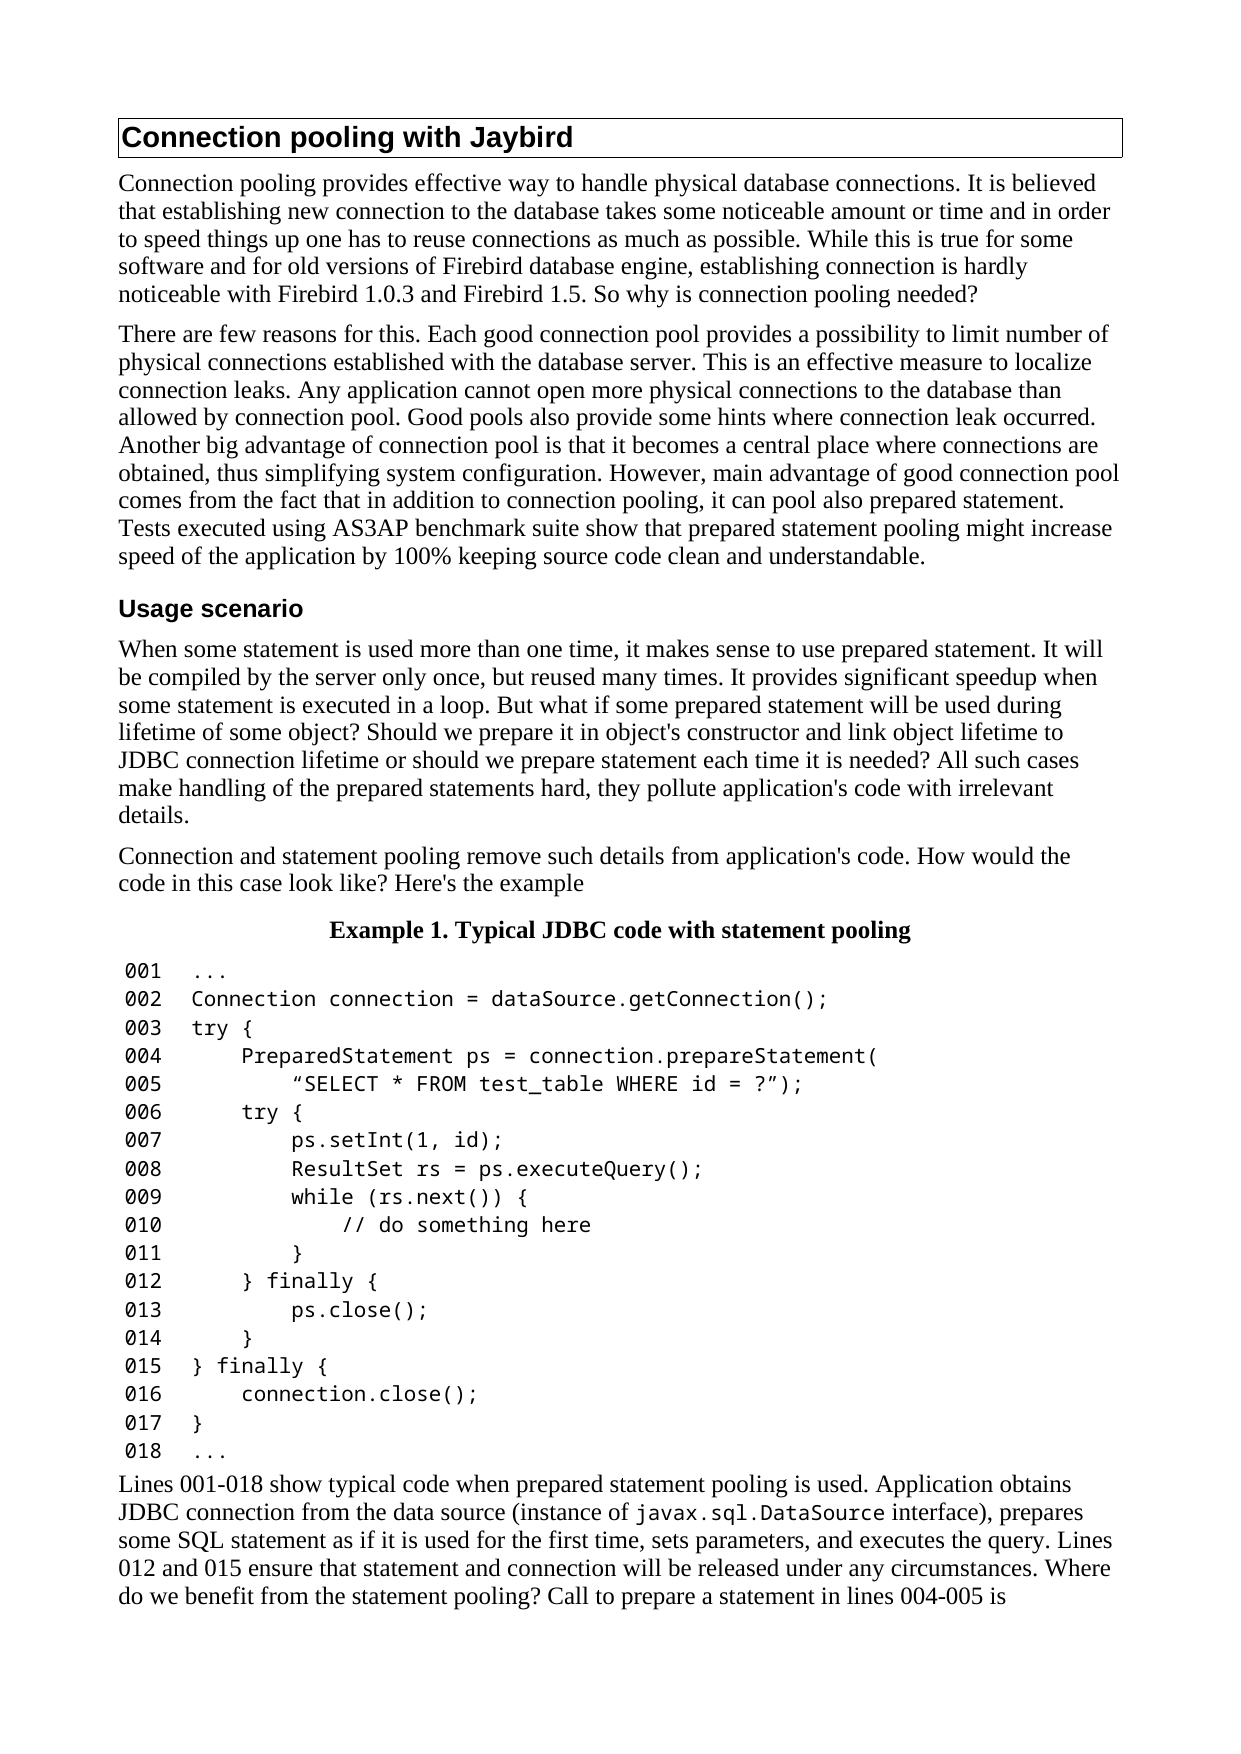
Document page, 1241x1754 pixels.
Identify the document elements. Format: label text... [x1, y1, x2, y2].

subtitle Usage scenario [118, 595, 1122, 623]
text There are few reasons for this. Each good connection pool provides a possibility to limit number of physical connections established with the database server. This is an effective measure to localize connection leaks. Any application cannot open more physical connections to the database than allowed by connection pool. Good pools also provide some hints where connection leak occurred. Another big advantage of connection pool is that it becomes a central place where connections are obtained, thus simplifying system configuration. However, main advantage of good connection pool comes from the fact that in addition to connection pooling, it can pool also prepared statement. Tests executed using AS3AP benchmark suite show that prepared statement pooling might increase speed of the application by 100% keeping source code clean and understandable. [118, 320, 1122, 570]
table_cell 001 002 003 004 005 006 007 008 009 010 011 012 013 014 015 016 017 018 [118, 950, 185, 1471]
text Lines 001-018 show typical code when prepared statement pooling is used. Application obtains JDBC connection from the data source (instance of javax.sql.DataSource interface), prepares some SQL statement as if it is used for the first time, sets parameters, and executes the query. Lines 012 and 015 ensure that statement and connection will be released under any circumstances. Where do we benefit from the statement pooling? Call to prepare a statement in lines 004-005 is [118, 1471, 1122, 1609]
subtitle Connection pooling with Jaybird [119, 119, 1122, 157]
text Connection and statement pooling remove such details from application's code. How would the code in this case look like? Here's the example [118, 842, 1122, 897]
text When some statement is used more than one time, it makes sense to use prepared statement. It will be compiled by the server only once, but reused many times. It provides significant speedup when some statement is executed in a loop. But what if some prepared statement will be used during lifetime of some object? Should we prepare it in object's constructor and link object lifetime to JDBC connection lifetime or should we prepare statement each time it is needed? All such cases make handling of the prepared statements hard, they pollute application's code with irrelevant details. [118, 635, 1122, 829]
text Connection pooling provides effective way to handle physical database connections. It is believed that establishing new connection to the database takes some noticeable amount or time and in order to speed things up one has to reuse connections as much as possible. While this is true for some software and for old versions of Firebird database engine, establishing connection is hardly noticeable with Firebird 1.0.3 and Firebird 1.5. So why is connection pooling needed? [118, 169, 1122, 308]
table_cell ... Connection connection = dataSource.getConnection(); try { PreparedStatement ps = connection.prepareStatement( “SELECT * FROM test_table WHERE id = ?”); try { ps.setInt(1, id); ResultSet rs = ps.executeQuery(); while (rs.next()) { // do something here } } finally { ps.close(); } } finally { connection.close(); } ... [185, 950, 1122, 1471]
table_header Example 1. Typical JDBC code with statement pooling [118, 910, 1122, 950]
